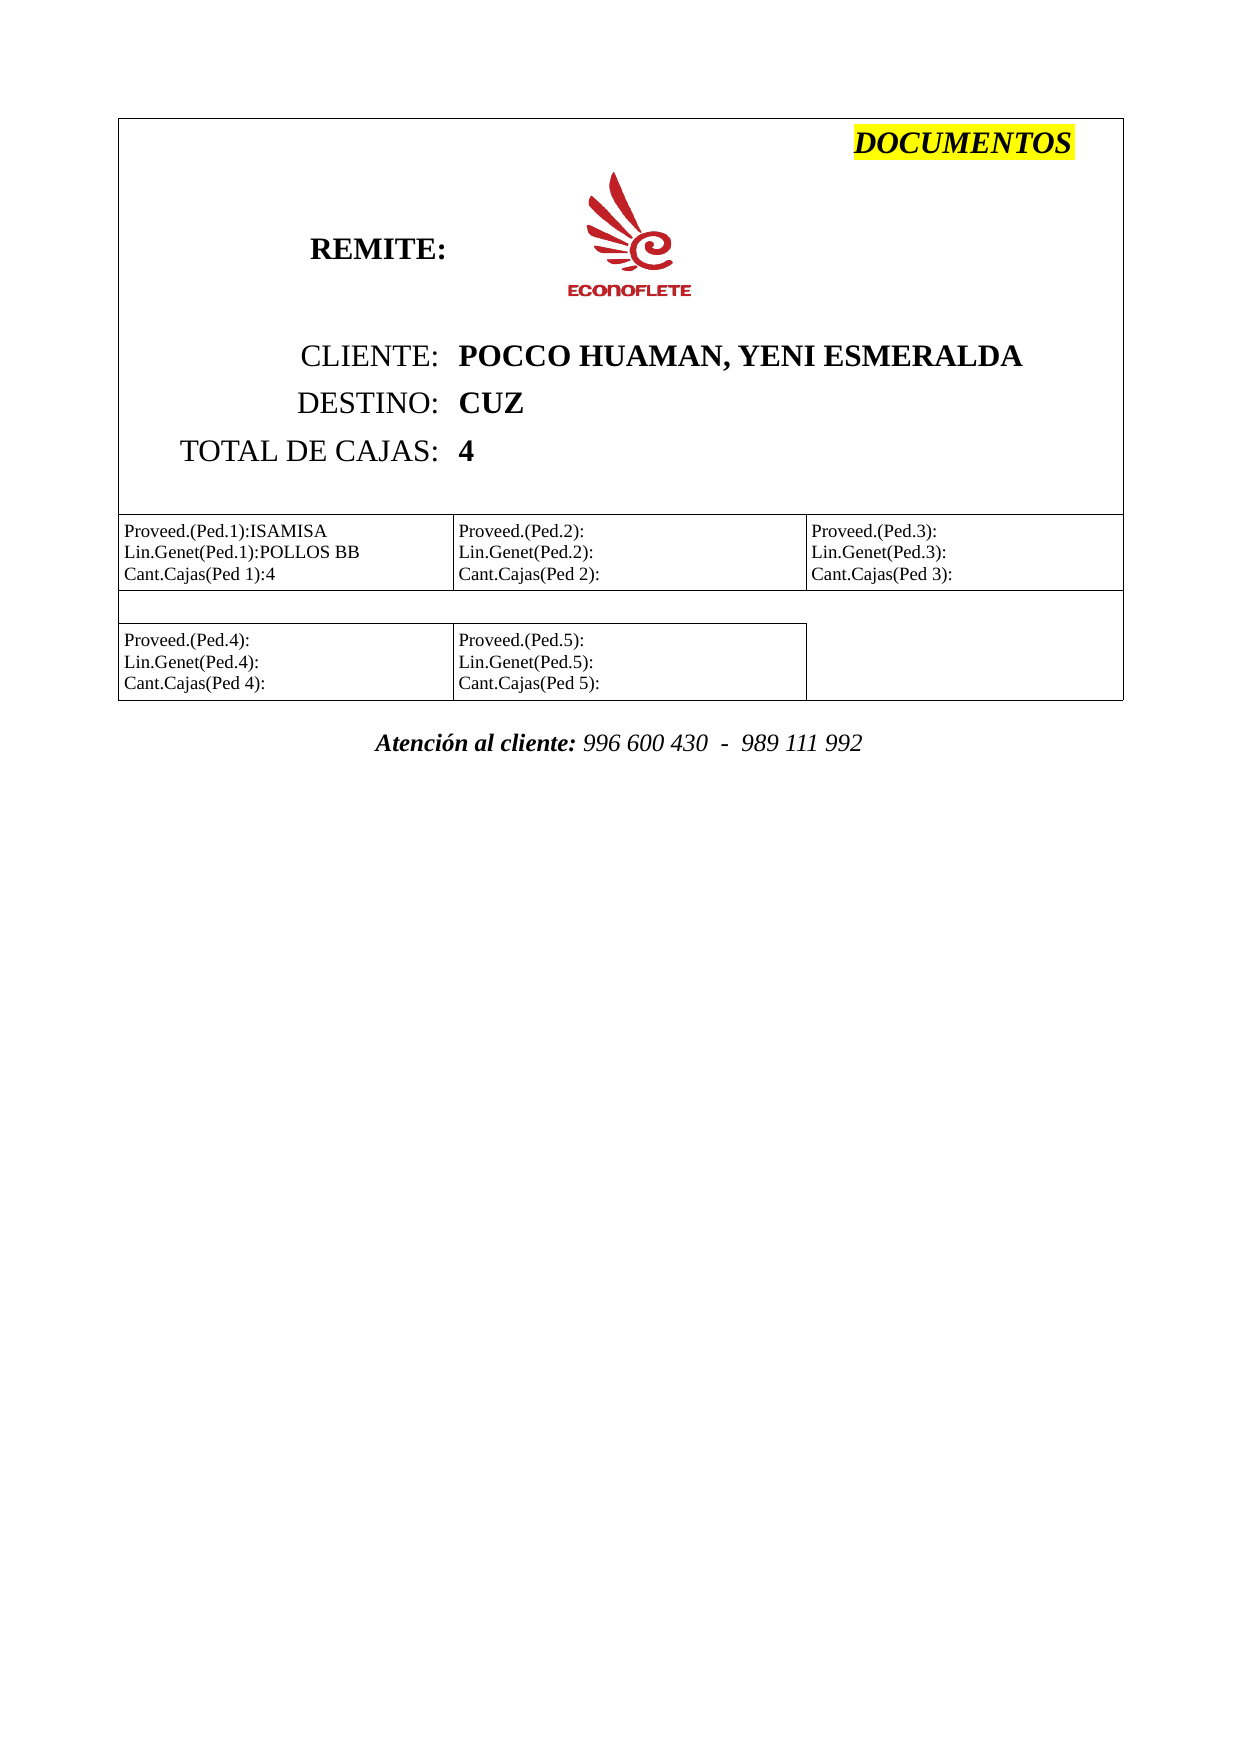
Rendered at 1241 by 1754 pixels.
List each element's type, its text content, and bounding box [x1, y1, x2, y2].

table_cell [807, 623, 1123, 699]
table_cell [806, 474, 1123, 514]
table_cell CUZ [453, 379, 806, 426]
table_cell [453, 166, 806, 332]
table_cell CLIENTE: [119, 332, 453, 379]
table_cell 4 [453, 426, 1123, 474]
table_cell Proveed.(Ped.1):ISAMISA Lin.Genet(Ped.1):POLLOS BB Cant.Cajas(Ped 1):4 [119, 515, 453, 590]
table_cell [119, 591, 453, 623]
table_cell [119, 474, 453, 514]
table_cell POCCO HUAMAN, YENI ESMERALDA [453, 332, 1123, 379]
table_cell [806, 591, 1123, 623]
table_cell Proveed.(Ped.2): Lin.Genet(Ped.2): Cant.Cajas(Ped 2): [454, 515, 806, 590]
table_cell REMITE: [119, 166, 453, 332]
table_cell DESTINO: [119, 379, 453, 426]
table_cell TOTAL DE CAJAS: [119, 426, 453, 474]
table_header [119, 119, 453, 166]
table_cell Proveed.(Ped.5): Lin.Genet(Ped.5): Cant.Cajas(Ped 5): [454, 624, 806, 699]
text Atención al cliente: 996 600 430 - 989 111 992 [118, 728, 1122, 757]
table_cell Proveed.(Ped.4): Lin.Genet(Ped.4): Cant.Cajas(Ped 4): [119, 624, 453, 699]
table_cell [453, 474, 806, 514]
table_header [453, 119, 806, 166]
table_cell Proveed.(Ped.3): Lin.Genet(Ped.3): Cant.Cajas(Ped 3): [807, 515, 1123, 590]
table_header DOCUMENTOS [806, 119, 1123, 166]
table_cell [806, 166, 1123, 332]
table_cell [453, 591, 806, 623]
picture [552, 171, 707, 297]
table_cell [806, 379, 1123, 426]
